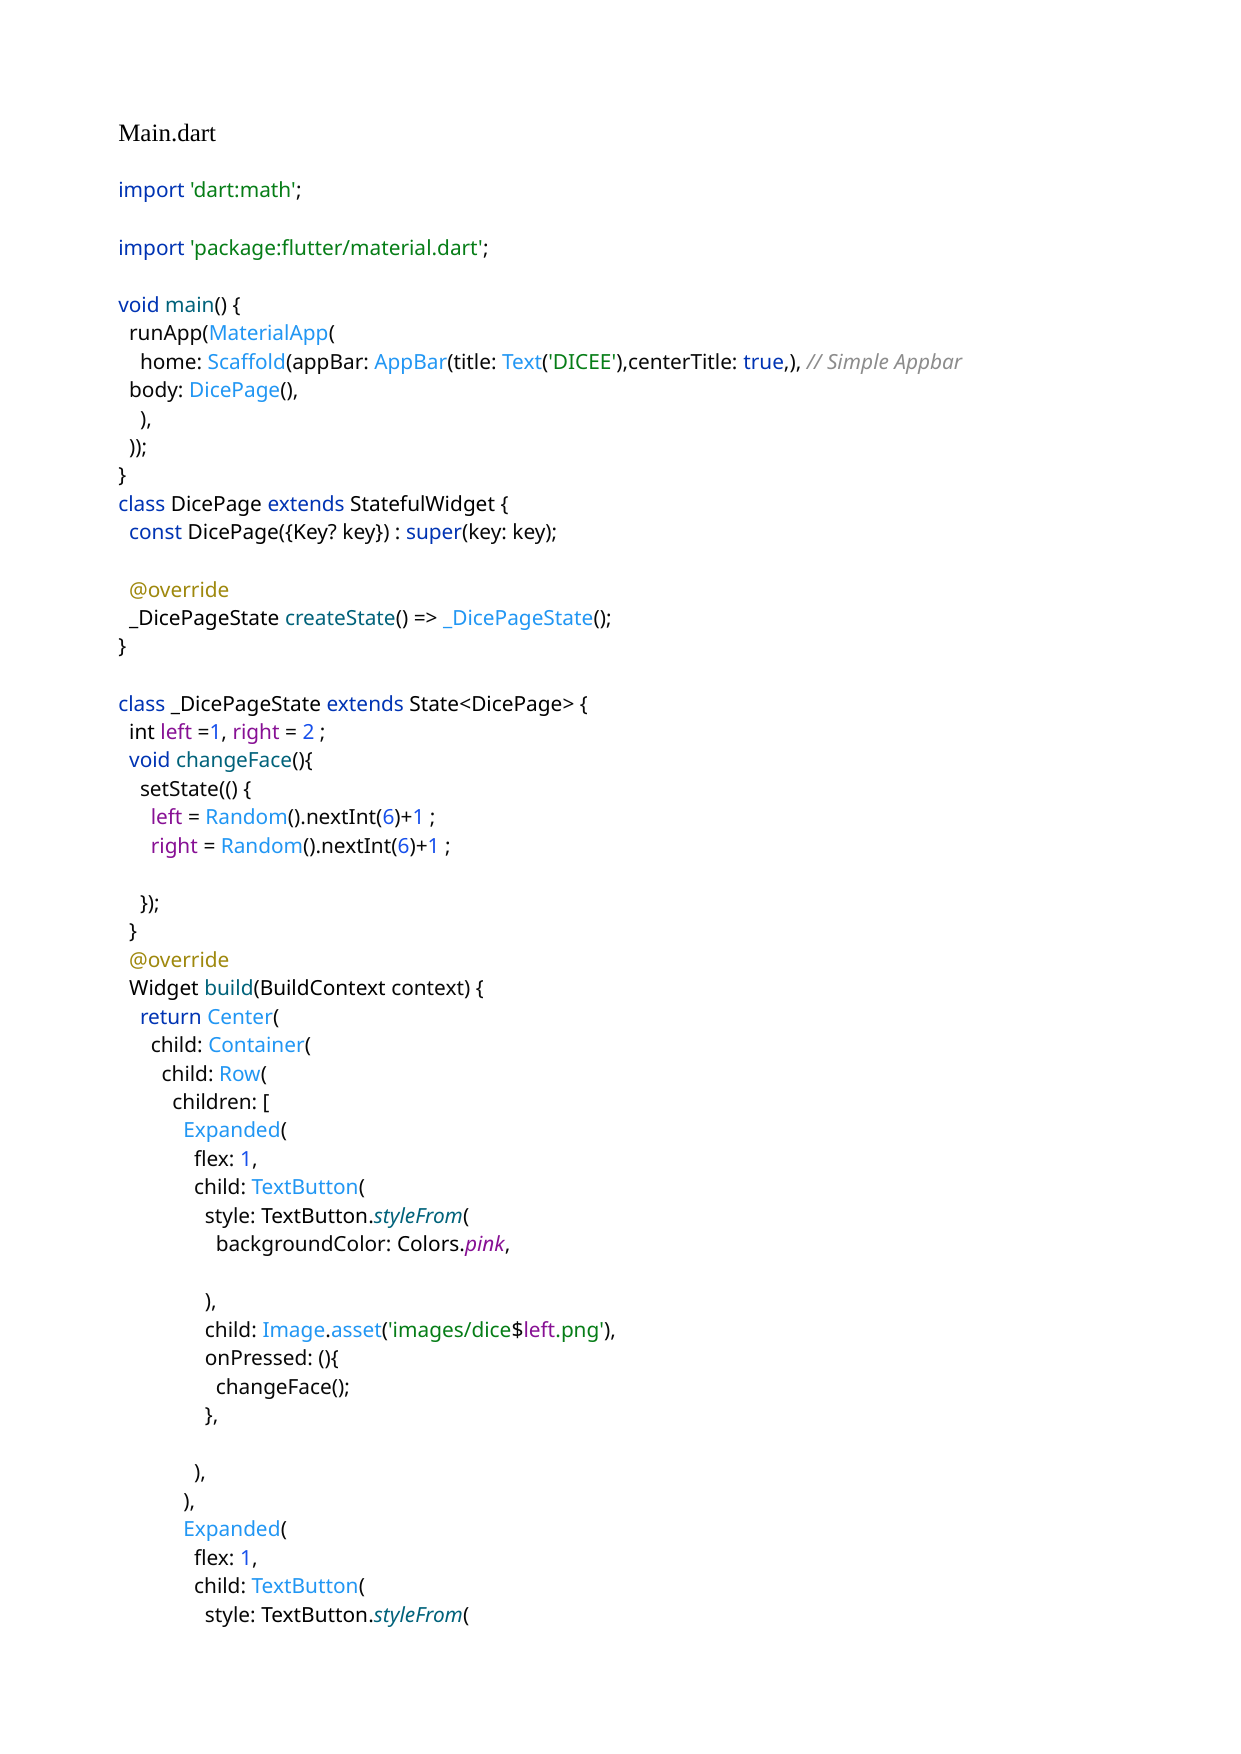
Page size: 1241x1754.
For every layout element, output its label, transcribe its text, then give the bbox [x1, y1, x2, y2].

text Main.dart [118, 118, 1122, 147]
text import 'dart:math'; import 'package:flutter/material.dart'; void main() { runApp(MaterialApp( home: Scaffold(appBar: AppBar(title: Text('DICEE'),centerTitle: true,), // Simple Appbar body: DicePage(), ), )); } class DicePage extends StatefulWidget { const DicePage({Key? key}) : super(key: key); @override _DicePageState createState() => _DicePageState(); } class _DicePageState extends State<DicePage> { int left =1, right = 2 ; void changeFace(){ setState(() { left = Random().nextInt(6)+1 ; right = Random().nextInt(6)+1 ; }); } @override Widget build(BuildContext context) { return Center( child: Container( child: Row( children: [ Expanded( flex: 1, child: TextButton( style: TextButton.styleFrom( backgroundColor: Colors.pink, ), child: Image.asset('images/dice$left.png'), onPressed: (){ changeFace(); }, ), ), Expanded( flex: 1, child: TextButton( style: TextButton.styleFrom( [118, 176, 1122, 1628]
